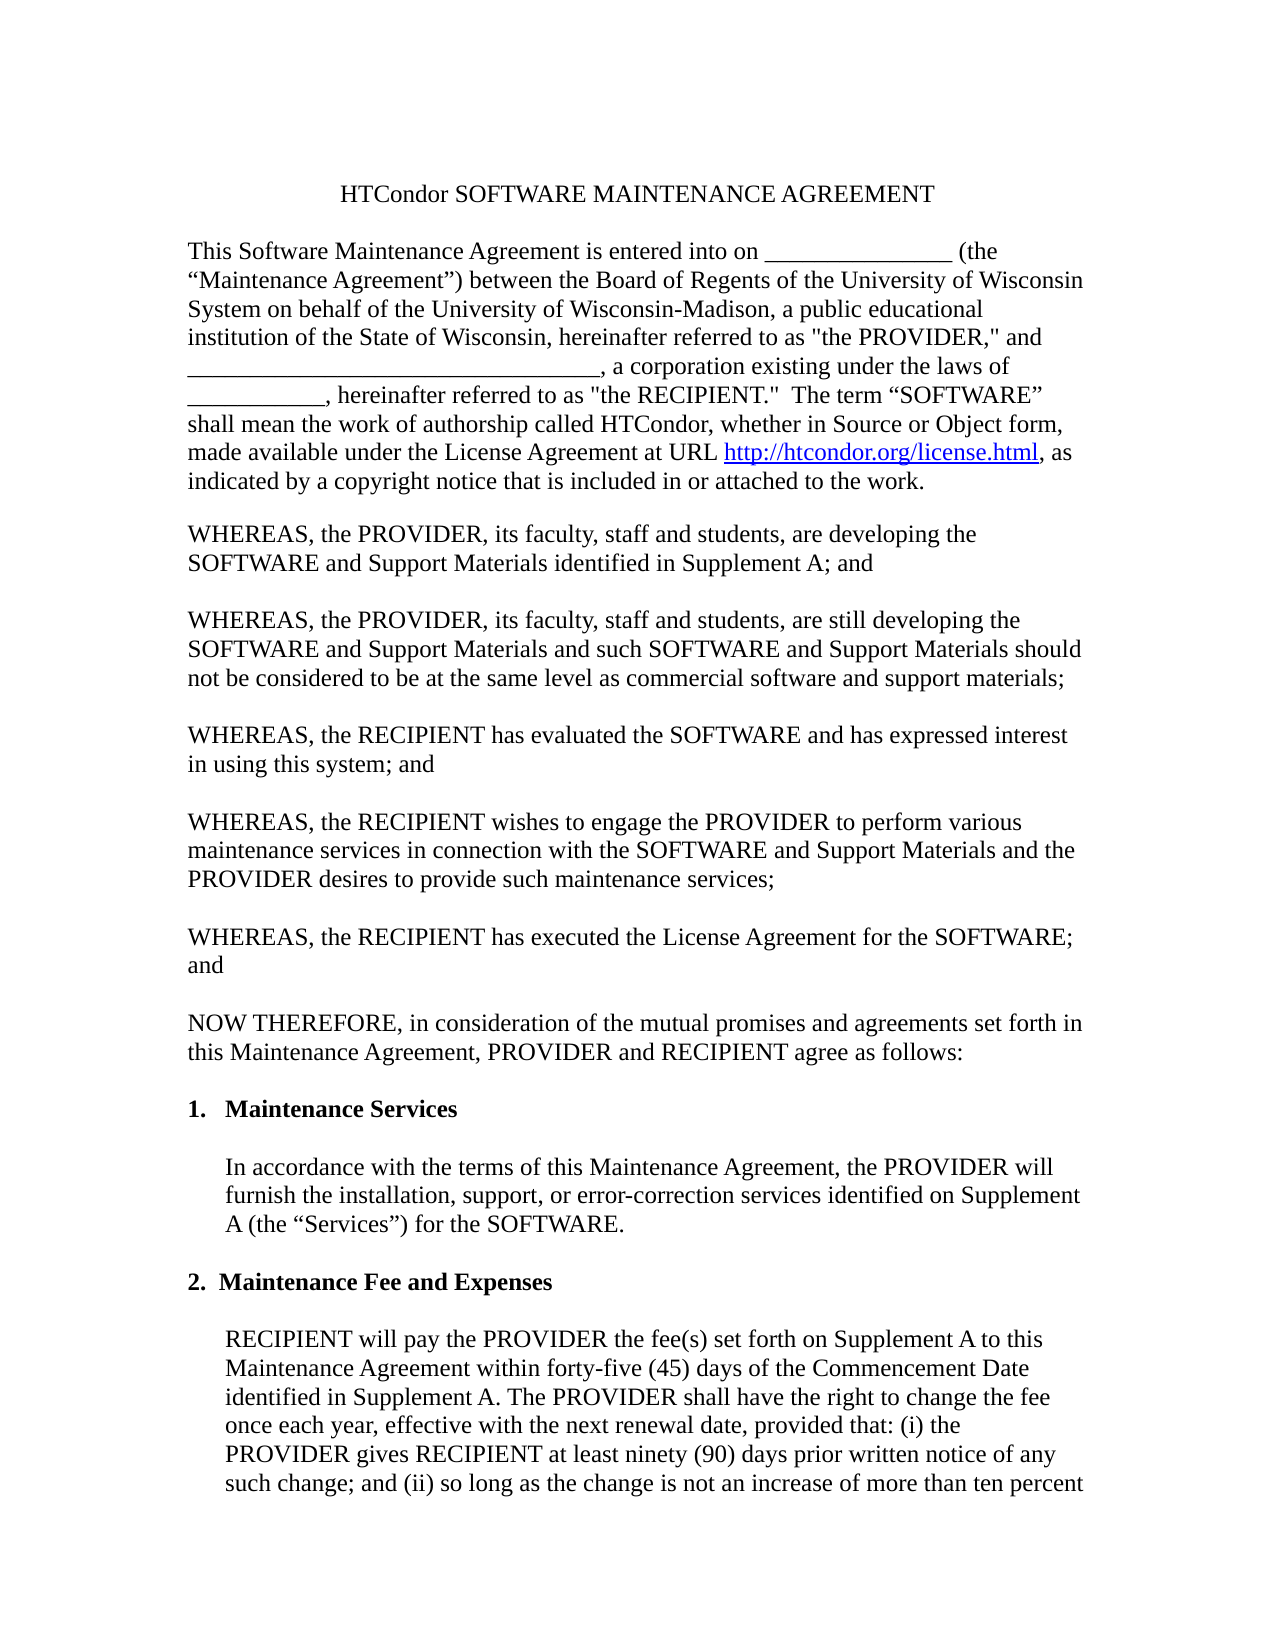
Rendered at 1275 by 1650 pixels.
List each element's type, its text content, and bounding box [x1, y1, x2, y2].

text WHEREAS, the RECIPIENT has evaluated the SOFTWARE and has expressed interest in using this system; and [187, 720, 1087, 778]
text This Software Maintenance Agreement is entered into on _______________ (the “Maintenance Agreement”) between the Board of Regents of the University of Wisconsin System on behalf of the University of Wisconsin-Madison, a public educational institution of the State of Wisconsin, hereinafter referred to as "the PROVIDER," and _________________________________, a corporation existing under the laws of ___________, hereinafter referred to as "the RECIPIENT." The term “SOFTWARE” shall mean the work of authorship called HTCondor, whether in Source or Object form, made available under the License Agreement at URL http://htcondor.org/license.html, as indicated by a copyright notice that is included in or attached to the work. [187, 236, 1087, 495]
text NOW THEREFORE, in consideration of the mutual promises and agreements set forth in this Maintenance Agreement, PROVIDER and RECIPIENT agree as follows: [187, 1008, 1087, 1065]
text In accordance with the terms of this Maintenance Agreement, the PROVIDER will furnish the installation, support, or error-correction services identified on Supplement A (the “Services”) for the SOFTWARE. [225, 1152, 1087, 1238]
text WHEREAS, the RECIPIENT wishes to engage the PROVIDER to perform various maintenance services in connection with the SOFTWARE and Support Materials and the PROVIDER desires to provide such maintenance services; [187, 807, 1087, 893]
text 2. Maintenance Fee and Expenses [187, 1267, 1087, 1295]
text WHEREAS, the RECIPIENT has executed the License Agreement for the SOFTWARE; and [187, 922, 1087, 979]
list Maintenance Services [187, 1094, 1087, 1123]
text WHEREAS, the PROVIDER, its faculty, staff and students, are still developing the SOFTWARE and Support Materials and such SOFTWARE and Support Materials should not be considered to be at the same level as commercial software and support materials; [187, 605, 1087, 692]
text WHEREAS, the PROVIDER, its faculty, staff and students, are developing the SOFTWARE and Support Materials identified in Supplement A; and [187, 519, 1087, 577]
text RECIPIENT will pay the PROVIDER the fee(s) set forth on Supplement A to this Maintenance Agreement within forty-five (45) days of the Commencement Date identified in Supplement A. The PROVIDER shall have the right to change the fee once each year, effective with the next renewal date, provided that: (i) the PROVIDER gives RECIPIENT at least ninety (90) days prior written notice of any such change; and (ii) so long as the change is not an increase of more than ten percent [187, 1324, 1087, 1497]
text HTCondor SOFTWARE MAINTENANCE AGREEMENT [187, 179, 1087, 207]
